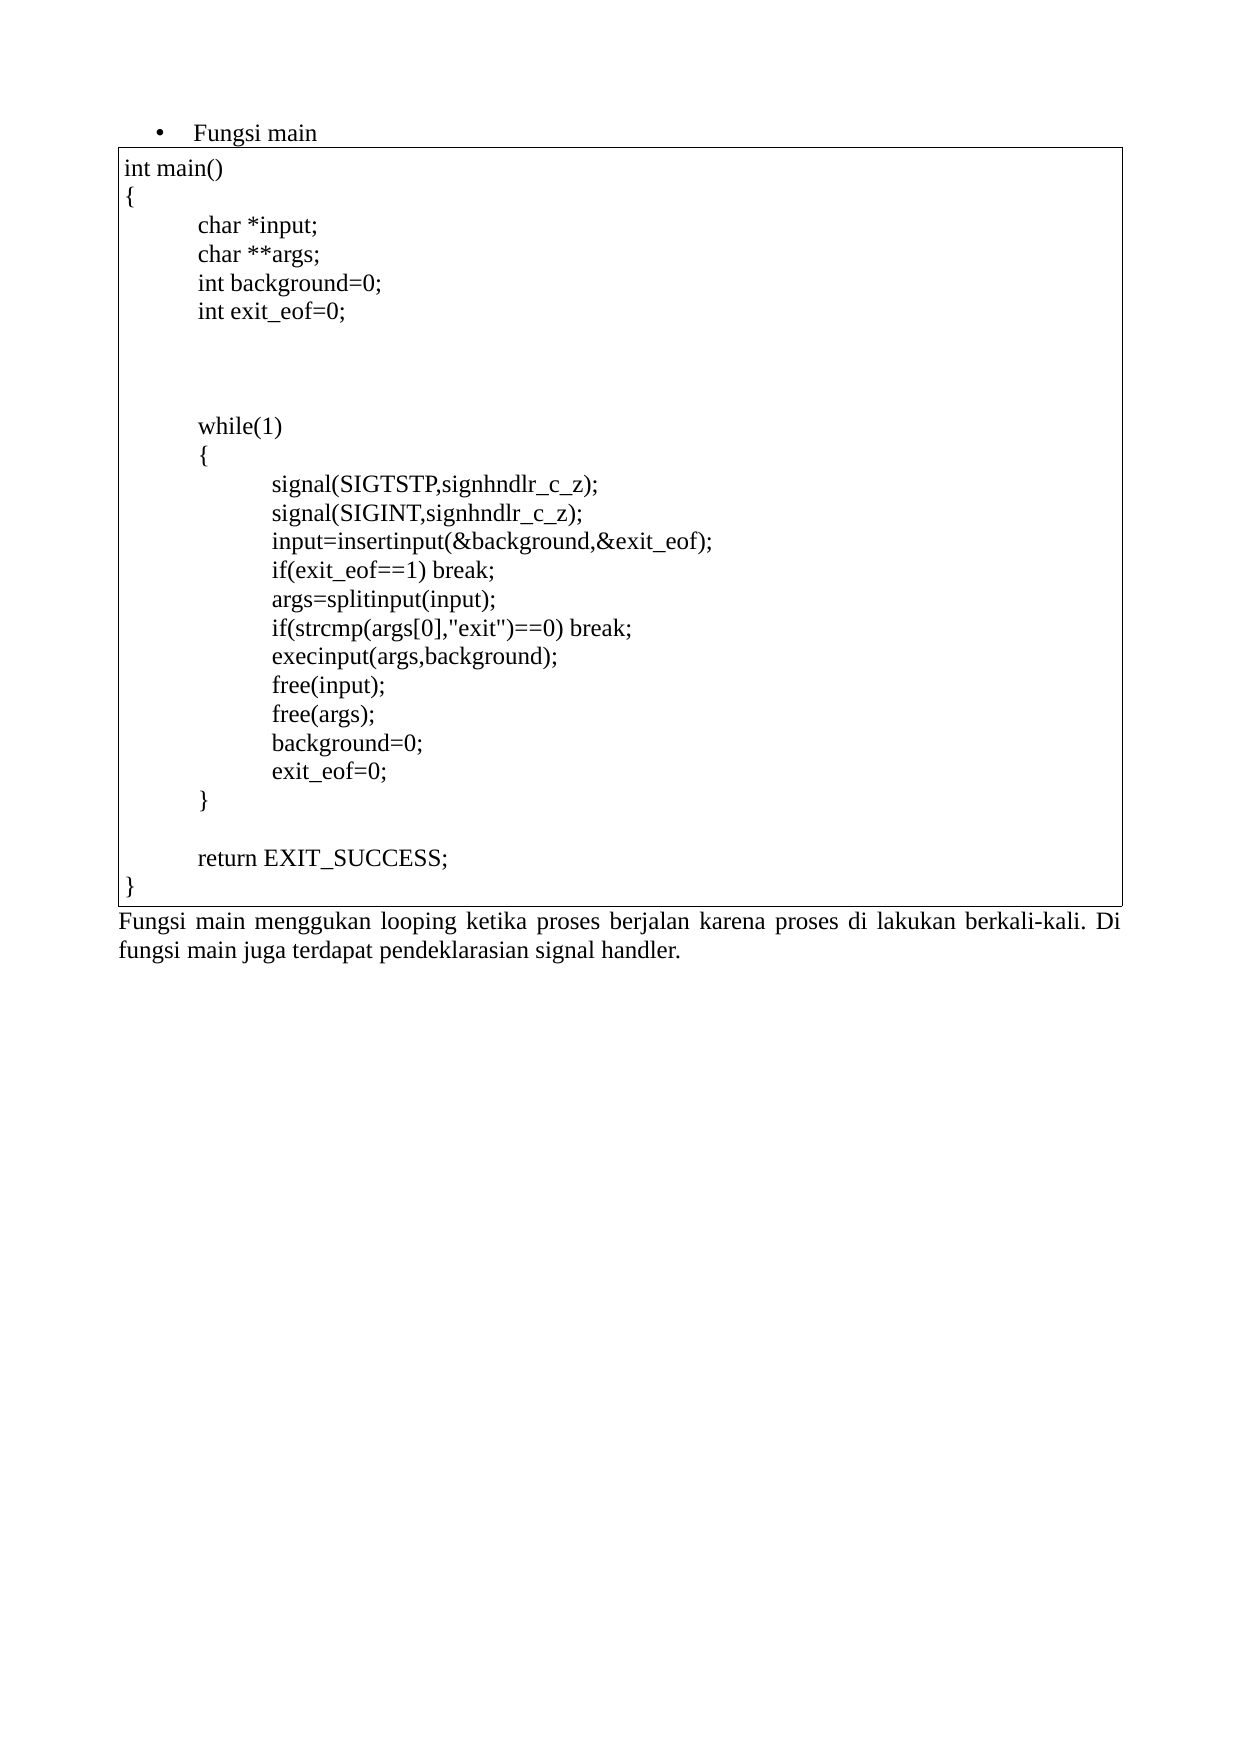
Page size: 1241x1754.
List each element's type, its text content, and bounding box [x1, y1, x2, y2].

list Fungsi main [156, 118, 1122, 147]
table_header int main() { char *input; char **args; int background=0; int exit_eof=0; while(1) { signal(SIGTSTP,signhndlr_c_z); signal(SIGINT,signhndlr_c_z); input=insertinput(&background,&exit_eof); if(exit_eof==1) break; args=splitinput(input); if(strcmp(args[0],"exit")==0) break; execinput(args,background); free(input); free(args); background=0; exit_eof=0; } return EXIT_SUCCESS; } [119, 148, 1122, 906]
list Fungsi main menggukan looping ketika proses berjalan karena proses di lakukan berkali-kali. Di fungsi main juga terdapat pendeklarasian signal handler. [118, 907, 1122, 963]
